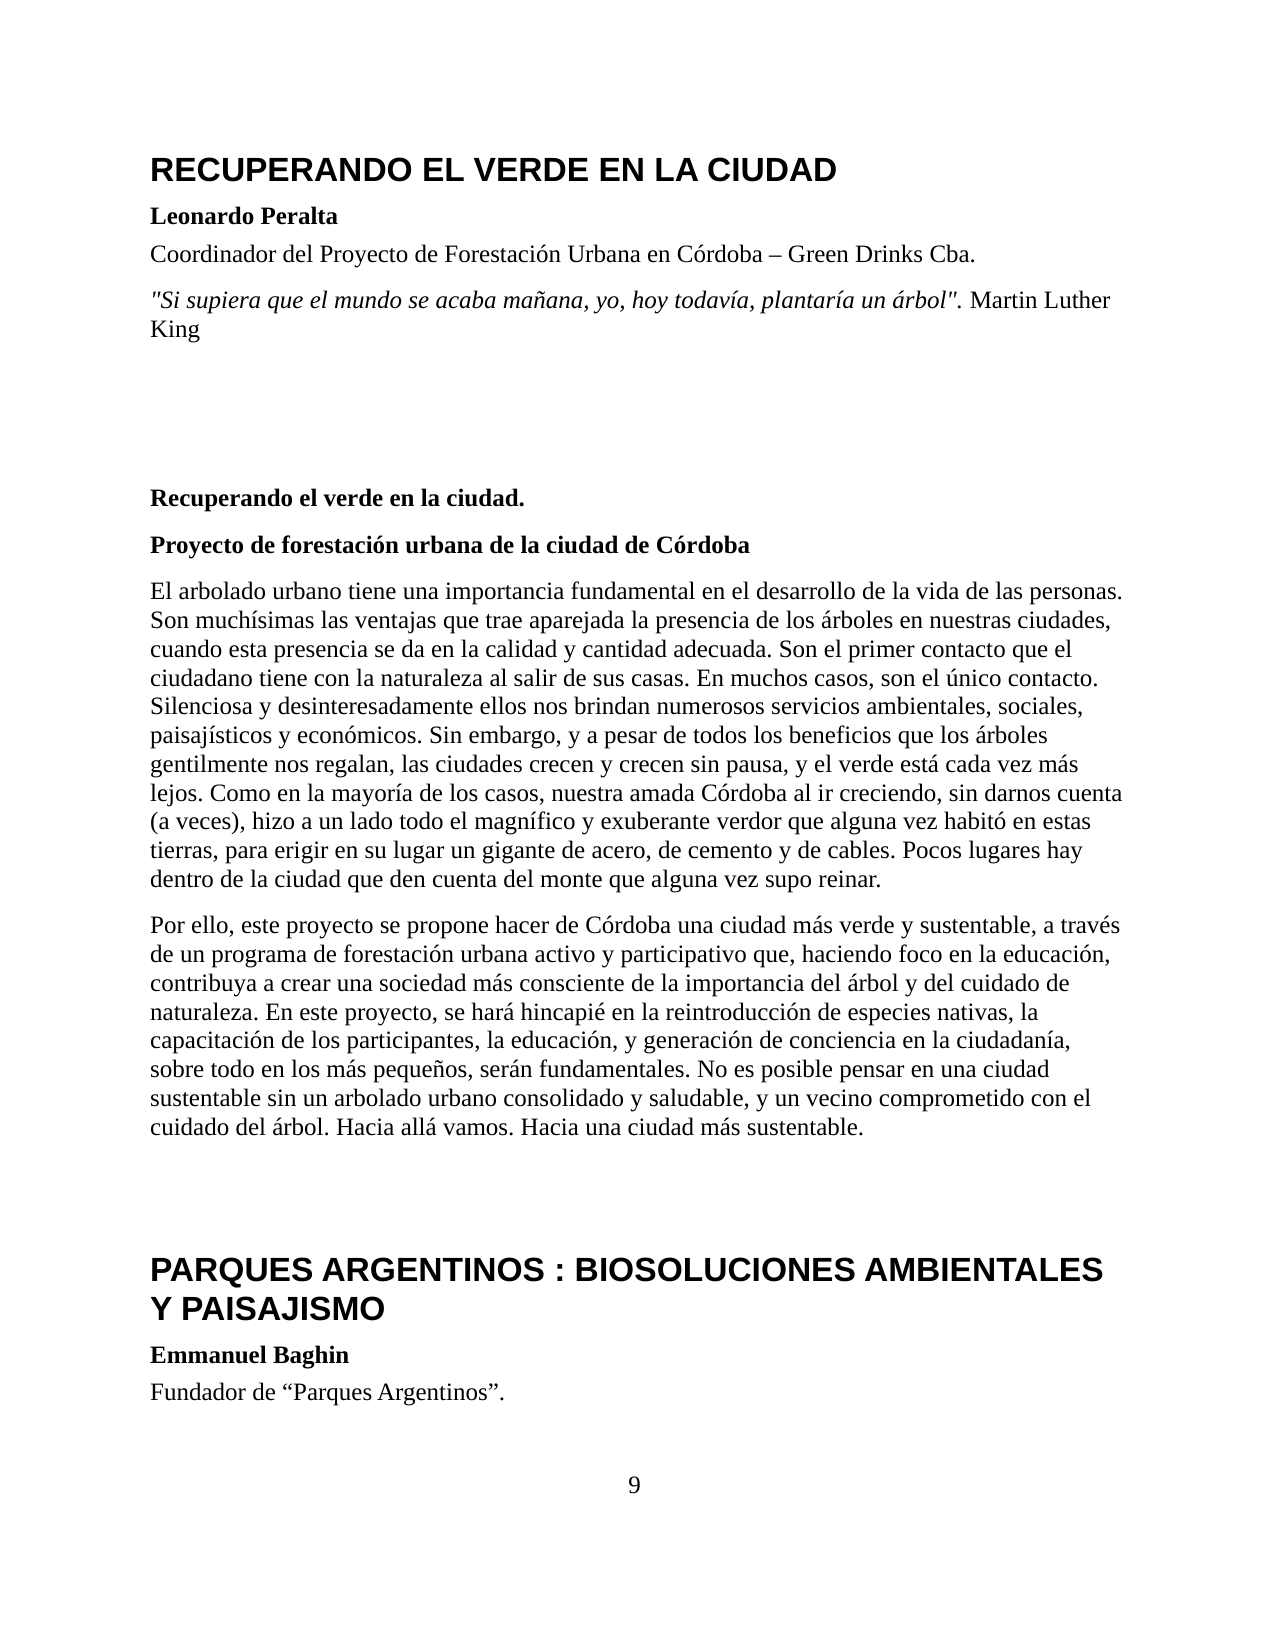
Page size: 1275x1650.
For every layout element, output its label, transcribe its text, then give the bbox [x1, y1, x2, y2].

text Coordinador del Proyecto de Forestación Urbana en Córdoba – Green Drinks Cba. [150, 239, 1125, 268]
subtitle PARQUES ARGENTINOS : BIOSOLUCIONES AMBIENTALES Y PAISAJISMO [150, 1250, 1125, 1327]
text "Si supiera que el mundo se acaba mañana, yo, hoy todavía, plantaría un árbol". Martin Luther King [150, 286, 1125, 343]
text Proyecto de forestación urbana de la ciudad de Córdoba [150, 530, 1125, 558]
text Leonardo Peralta [150, 201, 1125, 230]
subtitle RECUPERANDO EL VERDE EN LA CIUDAD [150, 150, 1125, 189]
text Por ello, este proyecto se propone hacer de Córdoba una ciudad más verde y sustentable, a través de un programa de forestación urbana activo y participativo que, haciendo foco en la educación, contribuya a crear una sociedad más consciente de la importancia del árbol y del cuidado de naturaleza. En este proyecto, se hará hincapié en la reintroducción de especies nativas, la capacitación de los participantes, la educación, y generación de conciencia en la ciudadanía, sobre todo en los más pequeños, serán fundamentales. No es posible pensar en una ciudad sustentable sin un arbolado urbano consolidado y saludable, y un vecino comprometido con el cuidado del árbol. Hacia allá vamos. Hacia una ciudad más sustentable. [150, 911, 1125, 1141]
text Emmanuel Baghin [150, 1340, 1125, 1368]
text Fundador de “Parques Argentinos”. [150, 1377, 1125, 1406]
text El arbolado urbano tiene una importancia fundamental en el desarrollo de la vida de las personas. Son muchísimas las ventajas que trae aparejada la presencia de los árboles en nuestras ciudades, cuando esta presencia se da en la calidad y cantidad adecuada. Son el primer contacto que el ciudadano tiene con la naturaleza al salir de sus casas. En muchos casos, son el único contacto. Silenciosa y desinteresadamente ellos nos brindan numerosos servicios ambientales, sociales, paisajísticos y económicos. Sin embargo, y a pesar de todos los beneficios que los árboles gentilmente nos regalan, las ciudades crecen y crecen sin pausa, y el verde está cada vez más lejos. Como en la mayoría de los casos, nuestra amada Córdoba al ir creciendo, sin darnos cuenta (a veces), hizo a un lado todo el magnífico y exuberante verdor que alguna vez habitó en estas tierras, para erigir en su lugar un gigante de acero, de cemento y de cables. Pocos lugares hay dentro de la ciudad que den cuenta del monte que alguna vez supo reinar. [150, 576, 1125, 893]
text Recuperando el verde en la ciudad. [150, 483, 1125, 512]
